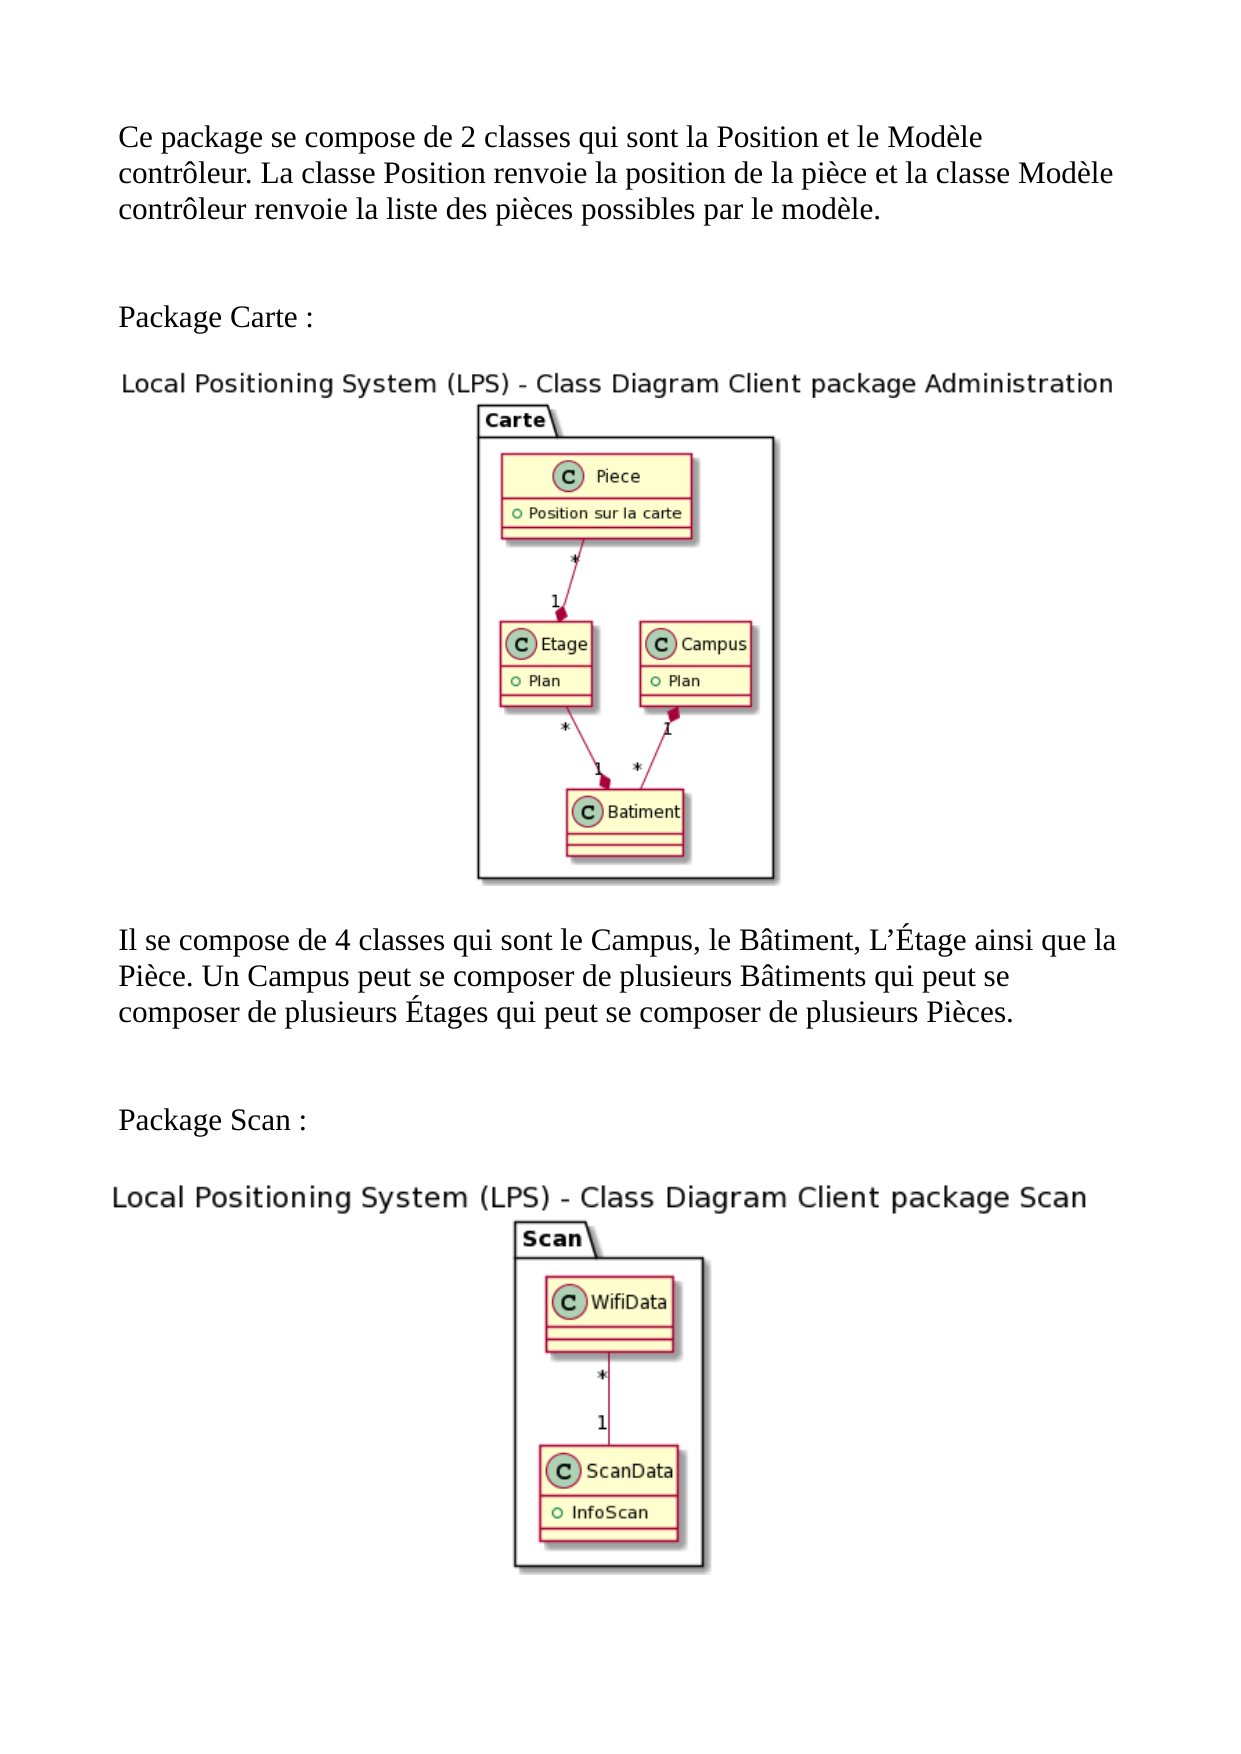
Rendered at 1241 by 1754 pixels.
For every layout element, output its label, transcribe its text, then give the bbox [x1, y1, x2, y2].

text Package Carte : [118, 298, 1122, 334]
text Package Scan : [118, 1101, 1122, 1137]
picture [108, 1181, 1098, 1575]
text Il se compose de 4 classes qui sont le Campus, le Bâtiment, L’Étage ainsi que la Pièce. Un Campus peut se composer de plusieurs Bâtiments qui peut se composer de plusieurs Étages qui peut se composer de plusieurs Pièces. [118, 921, 1122, 1029]
picture [118, 369, 1123, 886]
text Ce package se compose de 2 classes qui sont la Position et le Modèle contrôleur. La classe Position renvoie la position de la pièce et la classe Modèle contrôleur renvoie la liste des pièces possibles par le modèle. [118, 118, 1122, 226]
